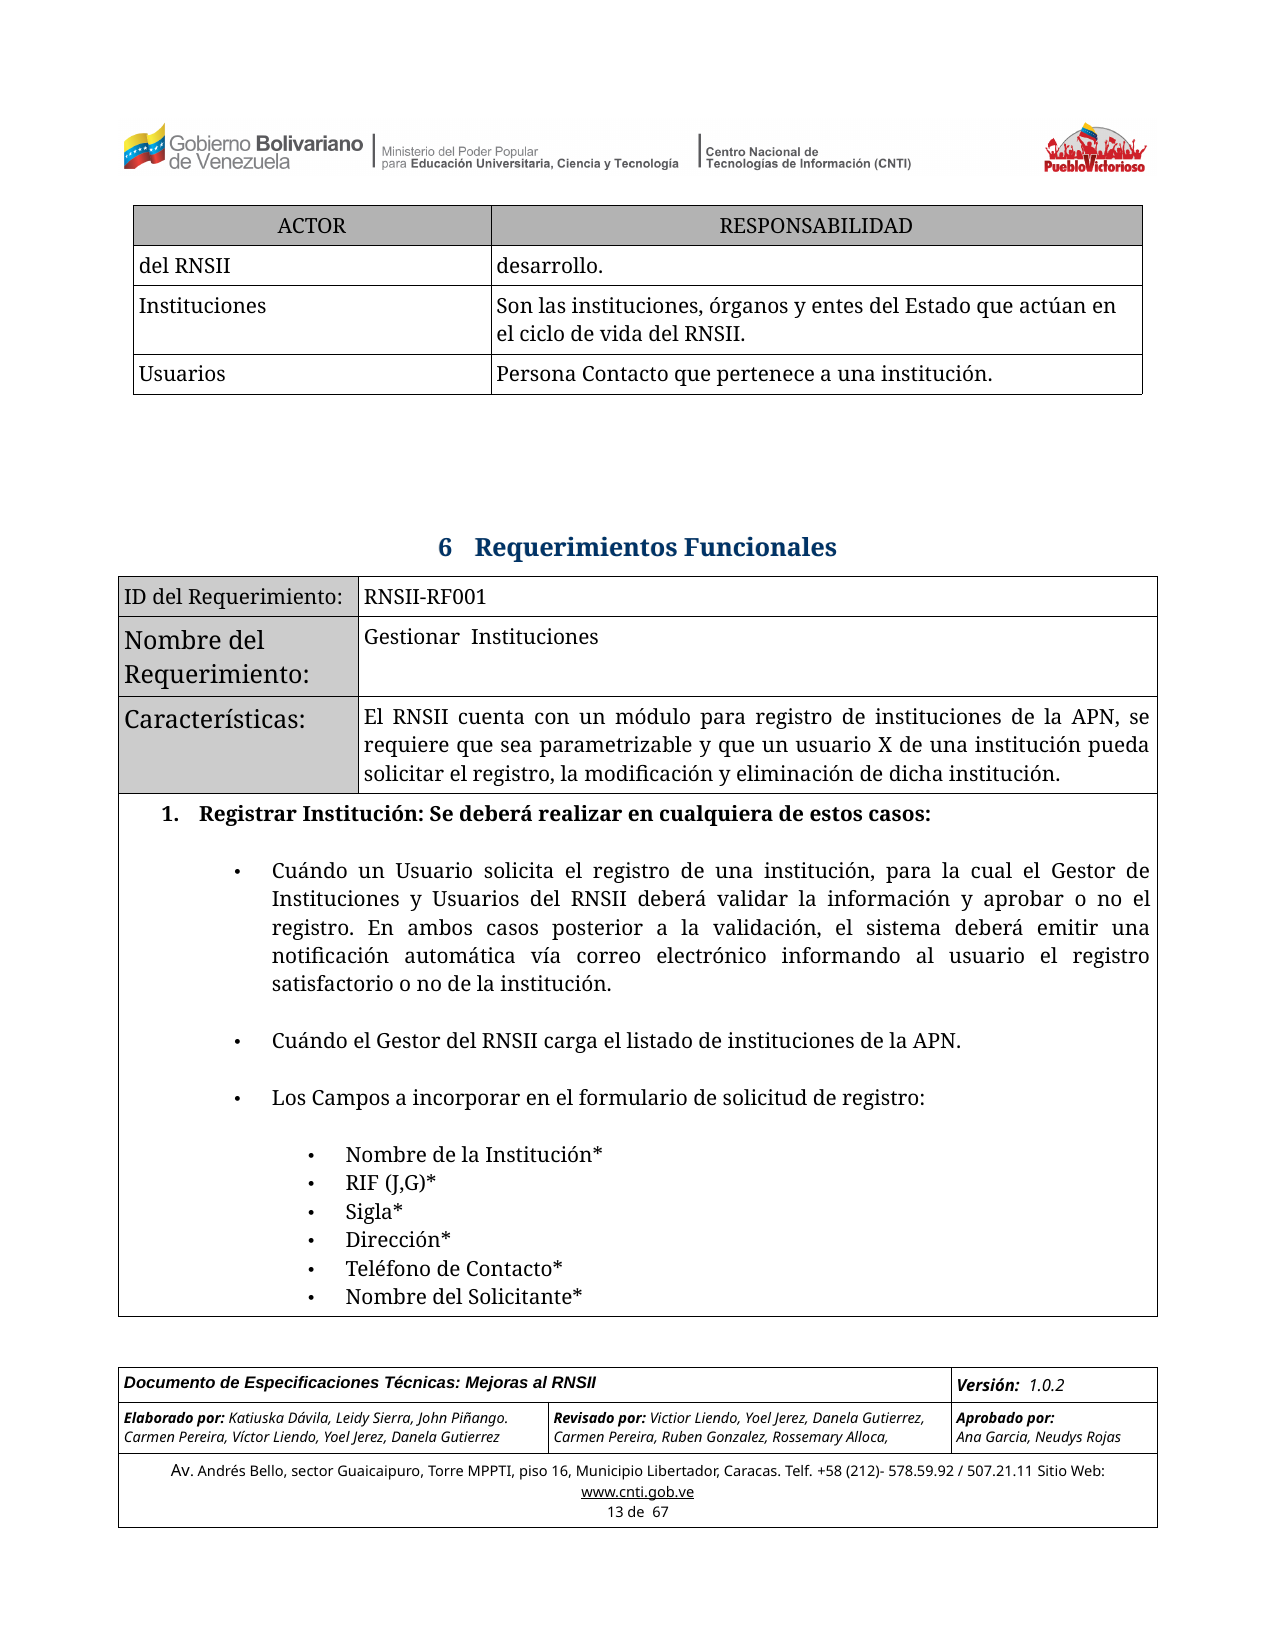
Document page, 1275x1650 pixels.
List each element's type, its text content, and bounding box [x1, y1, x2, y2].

table_cell Persona Contacto que pertenece a una institución. [492, 355, 1142, 393]
subtitle Requerimientos Funcionales [118, 530, 1157, 564]
table_cell Registrar Institución: Se deberá realizar en cualquiera de estos casos: Cuándo un Usuario solicita el registro de una institución, para la cual el Gestor de Instituciones y Usuarios del RNSII deberá validar la información y aprobar o no el registro. En ambos casos posterior a la validación, el sistema deberá emitir una notificación automática vía correo electrónico informando al usuario el registro satisfactorio o no de la institución. Cuándo el Gestor del RNSII carga el listado de instituciones de la APN. Los Campos a incorporar en el formulario de solicitud de registro: Nombre de la Institución* RIF (J,G)* Sigla* Dirección* Teléfono de Contacto* Nombre del Solicitante* Correo Electrónico* Número de Teléfono Descripción* (información de la gaceta dónde está publicado el nombre de la institución) Modificar Institución: Cuándo un Usuario solicita la modificación de cualquier dato la institución a la que pertenece, para la cual el Gestor de Instituciones y Usuarios del RNSII deberá validar la información y aprobar o no el modificación. En ambos casos posterior a la validación, el sistema deberá emitir una notificación automática vía correo electrónico informando al usuario la modificación satisfactoria o no de la institución. Cuándo el Gestor del RNSII modifica el listado de instituciones de la APN. Los Campos a incorporar en el formulario de solicitud de modificación de institución: Nombre de la Institución Sigla Dirección Teléfono de Contacto Nombre del Solicitante* Correo Electrónico* Número de Teléfono Comentario: campo descriptivo en el cual el usuario deberá fundamentar legalmente el por qué de la modificación de los datos solicitados.* Eliminar Institución: Cuándo un Usuario solicita la eliminación de una institución, para la cual el Gestor del RNSII deberá validar la información y aprobar o no la eliminación. En ambos casos posterior a la validación, el sistema deberá emitir una notificación automática vía correo electrónico informando al usuario la eliminación satisfactoria o no de la institución. Cuándo el Gestor del RNSII elimina la institución del listado de la APN cargado en el sistema. Los Campos a incorporar en el formulario de solicitud de eliminación de institución: Nombre de la Institución* RIF (J,G)* Sigla* Dirección* Teléfono de Contacto* Nombre del Solicitante* Correo Electrónico* Número de Teléfono Comentario: campo descriptivo en el cual el usuario deberá fundamentar legalmente el por qué de la eliminación de los datos solicitados* Para cualquiera de las solicitudes de Registro, Modificación y Eliminación de Institución, el sistema deberá presentar al Gestor de Instituciones y Usuarios o al Gestor del RNSII las opciones de: Aceptar o Rechazar, y que éstas activen los cambios en la base de datos y las notificaciones correspondientes. [119, 794, 1157, 1316]
table_header ACTOR [134, 206, 491, 245]
table_header RESPONSABILIDAD [492, 206, 1142, 245]
table_header RNSII-RF001 [359, 577, 1157, 616]
picture [118, 118, 1157, 176]
table_cell Gestionar Instituciones [359, 617, 1157, 696]
table_cell El RNSII cuenta con un módulo para registro de instituciones de la APN, se requiere que sea parametrizable y que un usuario X de una institución pueda solicitar el registro, la modificación y eliminación de dicha institución. [359, 697, 1157, 793]
table_cell Instituciones [134, 286, 491, 353]
table_cell Nombre del Requerimiento: [119, 617, 358, 696]
table_cell del RNSII [134, 246, 491, 285]
table_cell Usuarios [134, 355, 491, 393]
table_cell Son las instituciones, órganos y entes del Estado que actúan en el ciclo de vida del RNSII. [492, 286, 1142, 353]
table_cell desarrollo. [492, 246, 1142, 285]
table_header ID del Requerimiento: [119, 577, 358, 616]
table_cell Características: [119, 697, 358, 793]
